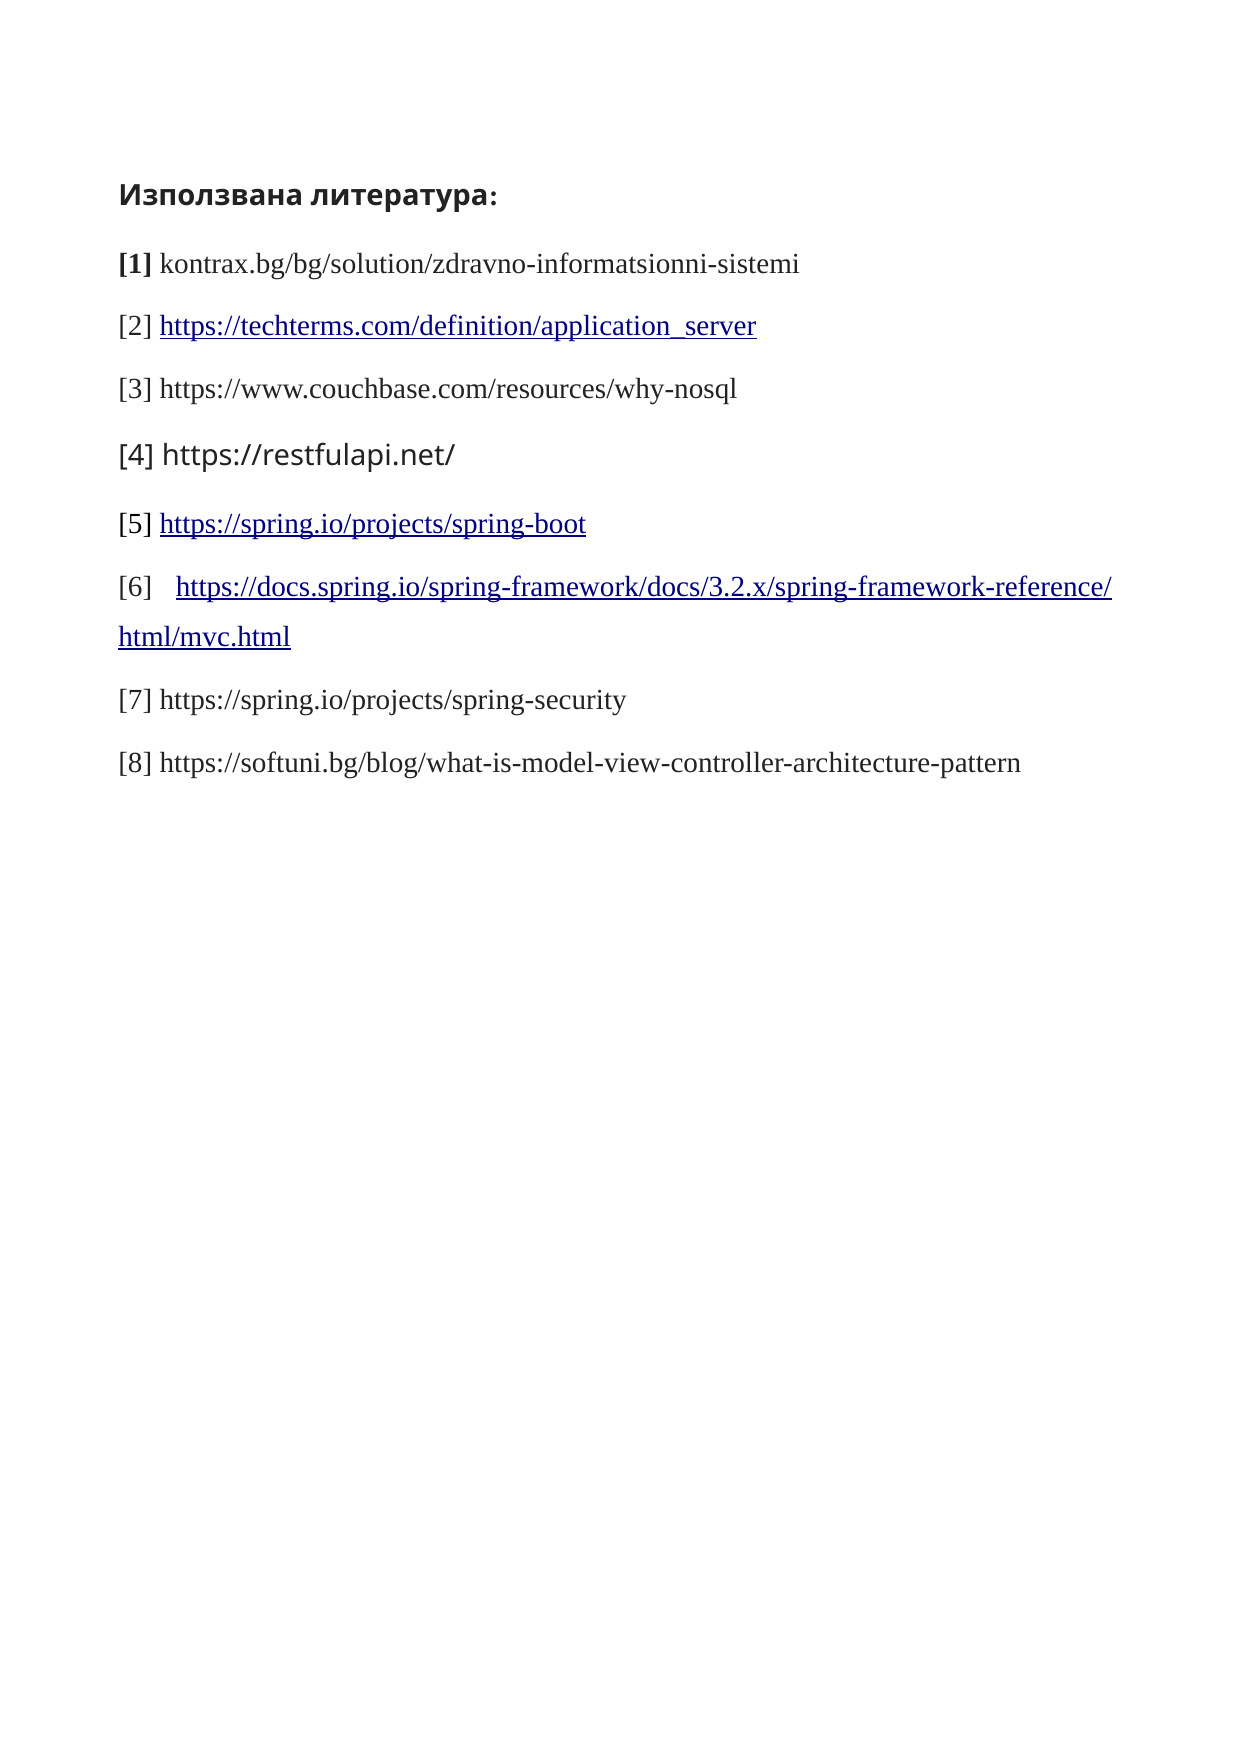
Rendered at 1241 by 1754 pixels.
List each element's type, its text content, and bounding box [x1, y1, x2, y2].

text [4] https://restfulapi.net/ [118, 434, 1112, 474]
text [6] https://docs.spring.io/spring-framework/docs/3.2.x/spring-framework-reference/html/mvc.html [118, 569, 1112, 653]
text [5] https://spring.io/projects/spring-boot [118, 506, 1112, 540]
text Използвана литература: [118, 174, 1112, 213]
text [2] https://techterms.com/definition/application_server [118, 308, 1112, 342]
text [7] https://spring.io/projects/spring-security [118, 682, 1112, 716]
text [3] https://www.couchbase.com/resources/why-nosql [118, 371, 1112, 405]
text [1] kontrax.bg/bg/solution/zdravno-informatsionni-sistemi [118, 246, 1112, 279]
text [8] https://softuni.bg/blog/what-is-model-view-controller-architecture-pattern [118, 745, 1112, 778]
